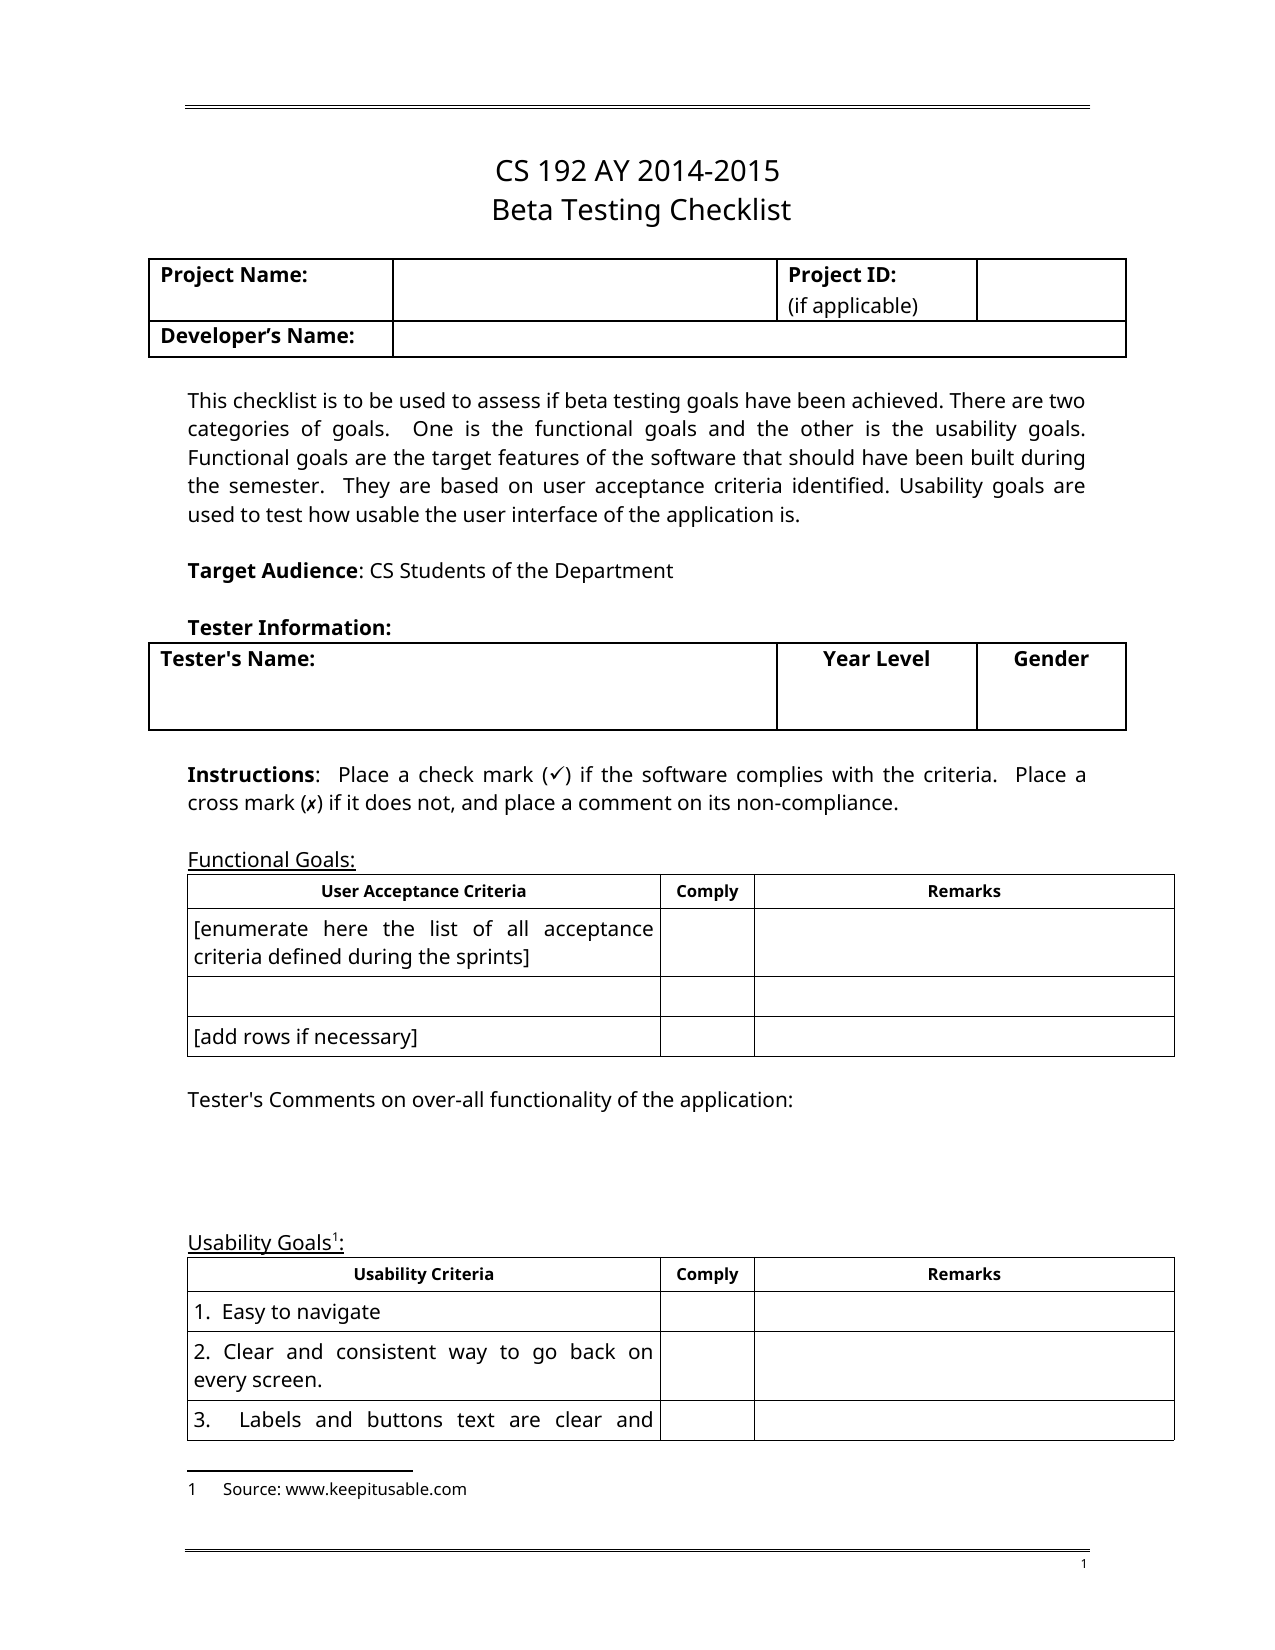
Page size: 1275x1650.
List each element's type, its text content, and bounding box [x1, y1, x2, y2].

text Usability Goals: [187, 1228, 1087, 1257]
table_header Remarks [755, 1258, 1174, 1291]
text Tester's Comments on over-all functionality of the application: [187, 1085, 1087, 1171]
table_cell 2. Clear and consistent way to go back on every screen. [188, 1332, 660, 1399]
table_cell [add rows if necessary] [188, 1017, 660, 1056]
table_header Gender [978, 644, 1125, 729]
text This checklist is to be used to assess if beta testing goals have been achieved. There are two categories of goals. One is the functional goals and the other is the usability goals. Functional goals are the target features of the software that should have been built during the semester. They are based on user acceptance criteria identified. Usability goals are used to test how usable the user interface of the application is. [187, 386, 1087, 528]
text Beta Testing Checklist [187, 190, 1087, 229]
table_header Comply [661, 875, 754, 908]
table_header [978, 260, 1125, 319]
table_cell [755, 1332, 1174, 1399]
table_cell Developer’s Name: [150, 322, 392, 356]
table_cell [661, 1292, 754, 1331]
table_cell (if applicable) [778, 289, 976, 319]
table_cell [755, 1292, 1174, 1331]
table_header Comply [661, 1258, 754, 1291]
table_header Remarks [755, 875, 1174, 908]
text Target Audience: CS Students of the Department [187, 557, 1087, 585]
text Source: www.keepitusable.com [187, 1477, 1087, 1500]
table_header Usability Criteria [188, 1258, 660, 1291]
table_cell [661, 977, 754, 1016]
table_cell [661, 1332, 754, 1399]
table_cell [661, 909, 754, 976]
table_cell [755, 1017, 1174, 1056]
table_cell [755, 977, 1174, 1016]
text Tester Information: [187, 613, 1087, 642]
table_cell 3. Labels and buttons text are clear and [188, 1401, 660, 1439]
table_header Year Level [778, 644, 976, 673]
table_cell [755, 909, 1174, 976]
table_header Project ID: [778, 260, 976, 289]
table_cell [188, 977, 660, 1016]
table_header [394, 260, 776, 319]
table_cell 1. Easy to navigate [188, 1292, 660, 1331]
table_cell [661, 1017, 754, 1056]
table_header Project Name: [150, 260, 392, 319]
table_cell [755, 1401, 1174, 1439]
table_cell [778, 673, 976, 729]
text CS 192 AY 2014-2015 [187, 150, 1087, 190]
table_cell [661, 1401, 754, 1439]
table_cell [394, 322, 1125, 356]
table_header User Acceptance Criteria [188, 875, 660, 908]
text Functional Goals: [187, 845, 1087, 874]
table_cell [enumerate here the list of all acceptance criteria defined during the sprints] [188, 909, 660, 976]
table_header Tester's Name: [150, 644, 776, 729]
text Instructions: Place a check mark (P) if the software complies with the criteria. Place a cross mark (O) if it does not, and place a comment on its non-compliance. [187, 760, 1087, 817]
